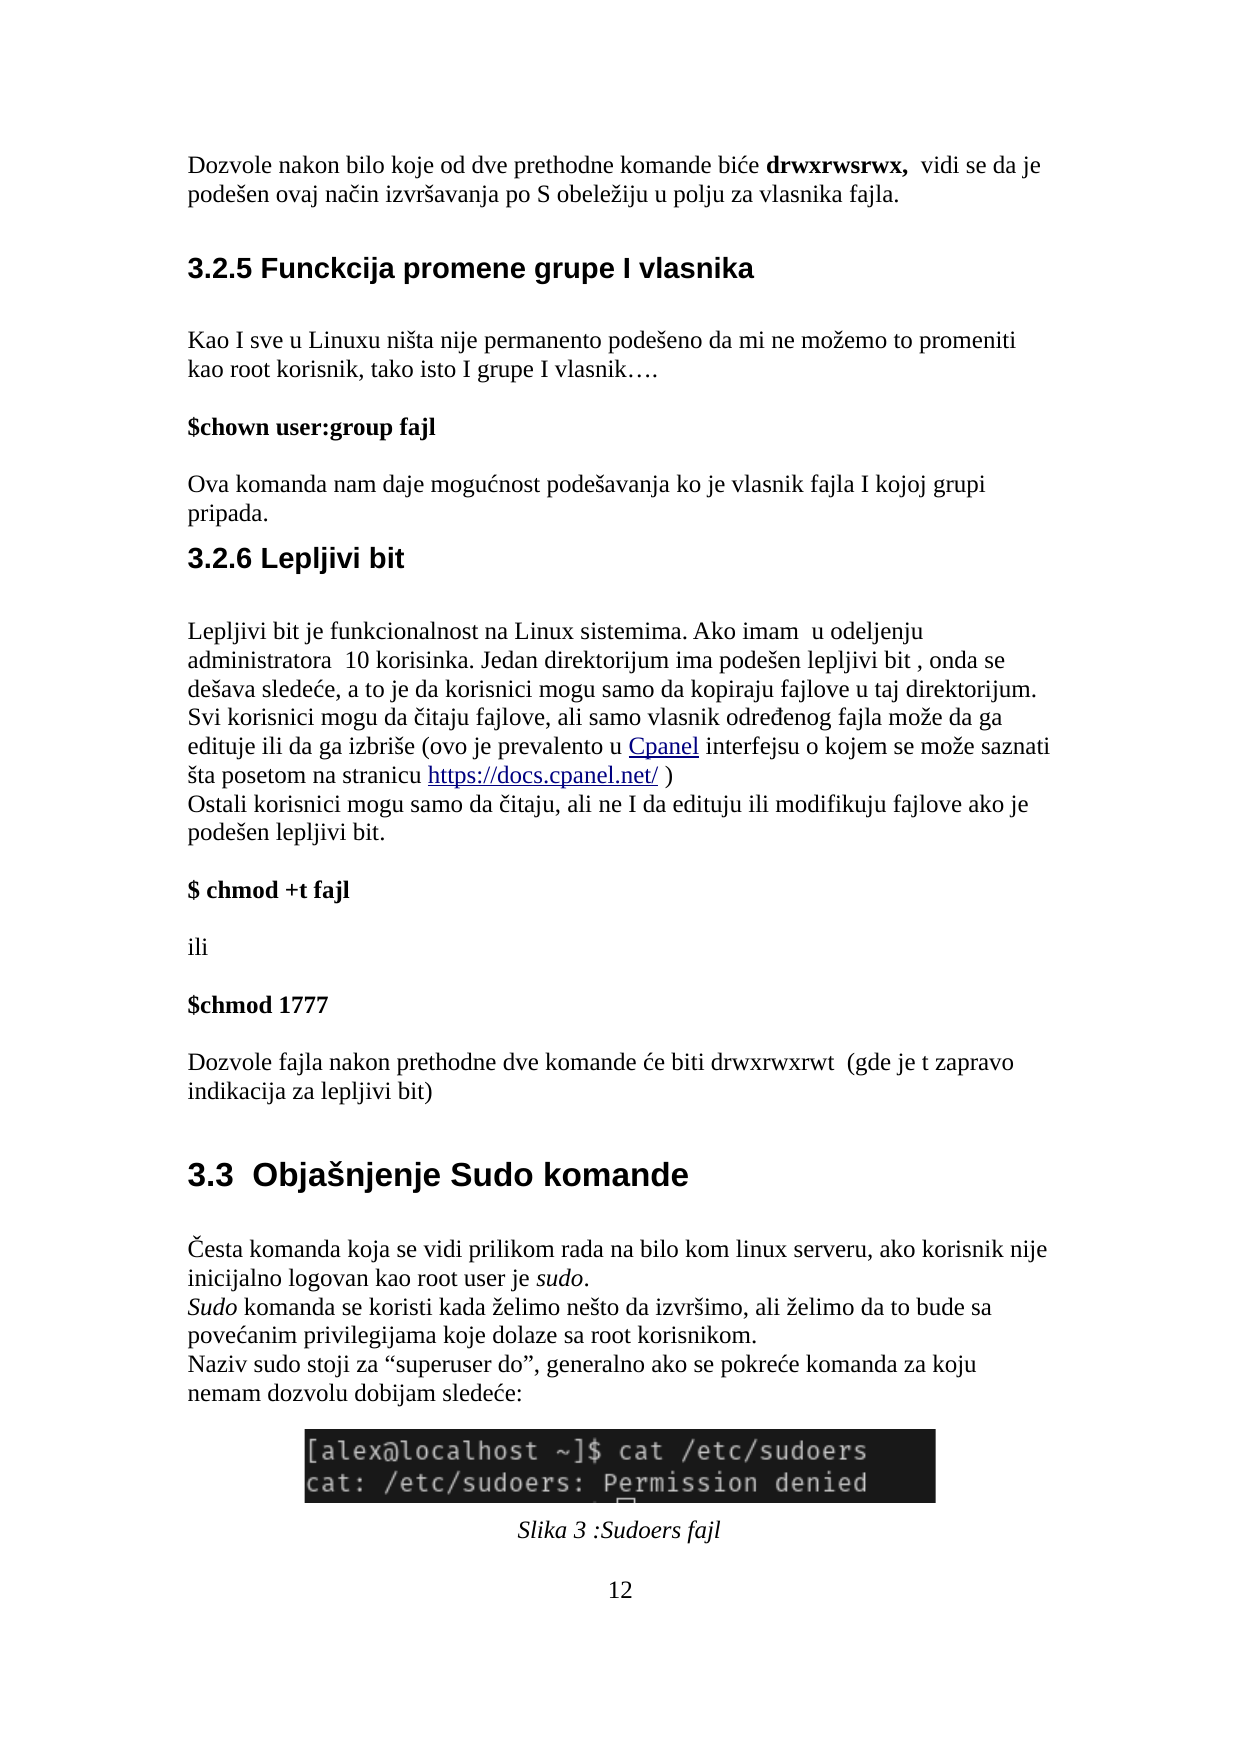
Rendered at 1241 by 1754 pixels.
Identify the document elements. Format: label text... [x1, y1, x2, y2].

text Svi korisnici mogu da čitaju fajlove, ali samo vlasnik određenog fajla može da ga edituje ili da ga izbriše (ovo je prevalento u Cpanel interfejsu o kojem se može saznati šta posetom na stranicu https://docs.cpanel.net/ ) [187, 702, 1053, 789]
text $chmod 1777 [187, 990, 1053, 1019]
subtitle 3.2.5 Funckcija promene grupe I vlasnika [187, 251, 1053, 284]
text ili [187, 932, 1053, 961]
text [936, 1493, 1053, 1522]
text Ostali korisnici mogu samo da čitaju, ali ne I da edituju ili modifikuju fajlove ako je podešen lepljivi bit. [187, 789, 1053, 846]
text Naziv sudo stoji za “superuser do”, generalno ako se pokreće komanda za koju nemam dozvolu dobijam sledeće: [187, 1349, 1053, 1407]
text $ chmod +t fajl [187, 875, 1053, 904]
text $chown user:group fajl [187, 412, 1053, 441]
text Česta komanda koja se vidi prilikom rada na bilo kom linux serveru, ako korisnik nije inicijalno logovan kao root user je sudo. [187, 1234, 1053, 1292]
text Dozvole fajla nakon prethodne dve komande će biti drwxrwxrwt (gde je t zapravo indikacija za lepljivi bit) [187, 1047, 1053, 1134]
text Kao I sve u Linuxu ništa nije permanento podešeno da mi ne možemo to promeniti kao root korisnik, tako isto I grupe I vlasnik…. [187, 326, 1053, 383]
text [187, 1493, 304, 1522]
text Slika 3 :Sudoers fajl [304, 1503, 936, 1544]
picture [304, 1429, 936, 1503]
text Dozvole nakon bilo koje od dve prethodne komande biće drwxrwsrwx, vidi se da je podešen ovaj način izvršavanja po S obeležiju u polju za vlasnika fajla. [187, 150, 1053, 207]
subtitle 3.3 Objašnjenje Sudo komande [187, 1154, 1053, 1193]
text Sudo komanda se koristi kada želimo nešto da izvršimo, ali želimo da to bude sa povećanim privilegijama koje dolaze sa root korisnikom. [187, 1292, 1053, 1349]
text Ova komanda nam daje mogućnost podešavanja ko je vlasnik fajla I kojoj grupi pripada. [187, 469, 1053, 527]
text Lepljivi bit je funkcionalnost na Linux sistemima. Ako imam u odeljenju administratora 10 korisinka. Jedan direktorijum ima podešen lepljivi bit , onda se dešava sledeće, a to je da korisnici mogu samo da kopiraju fajlove u taj direktorijum. [187, 616, 1053, 702]
subtitle 3.2.6 Lepljivi bit [187, 541, 1053, 575]
